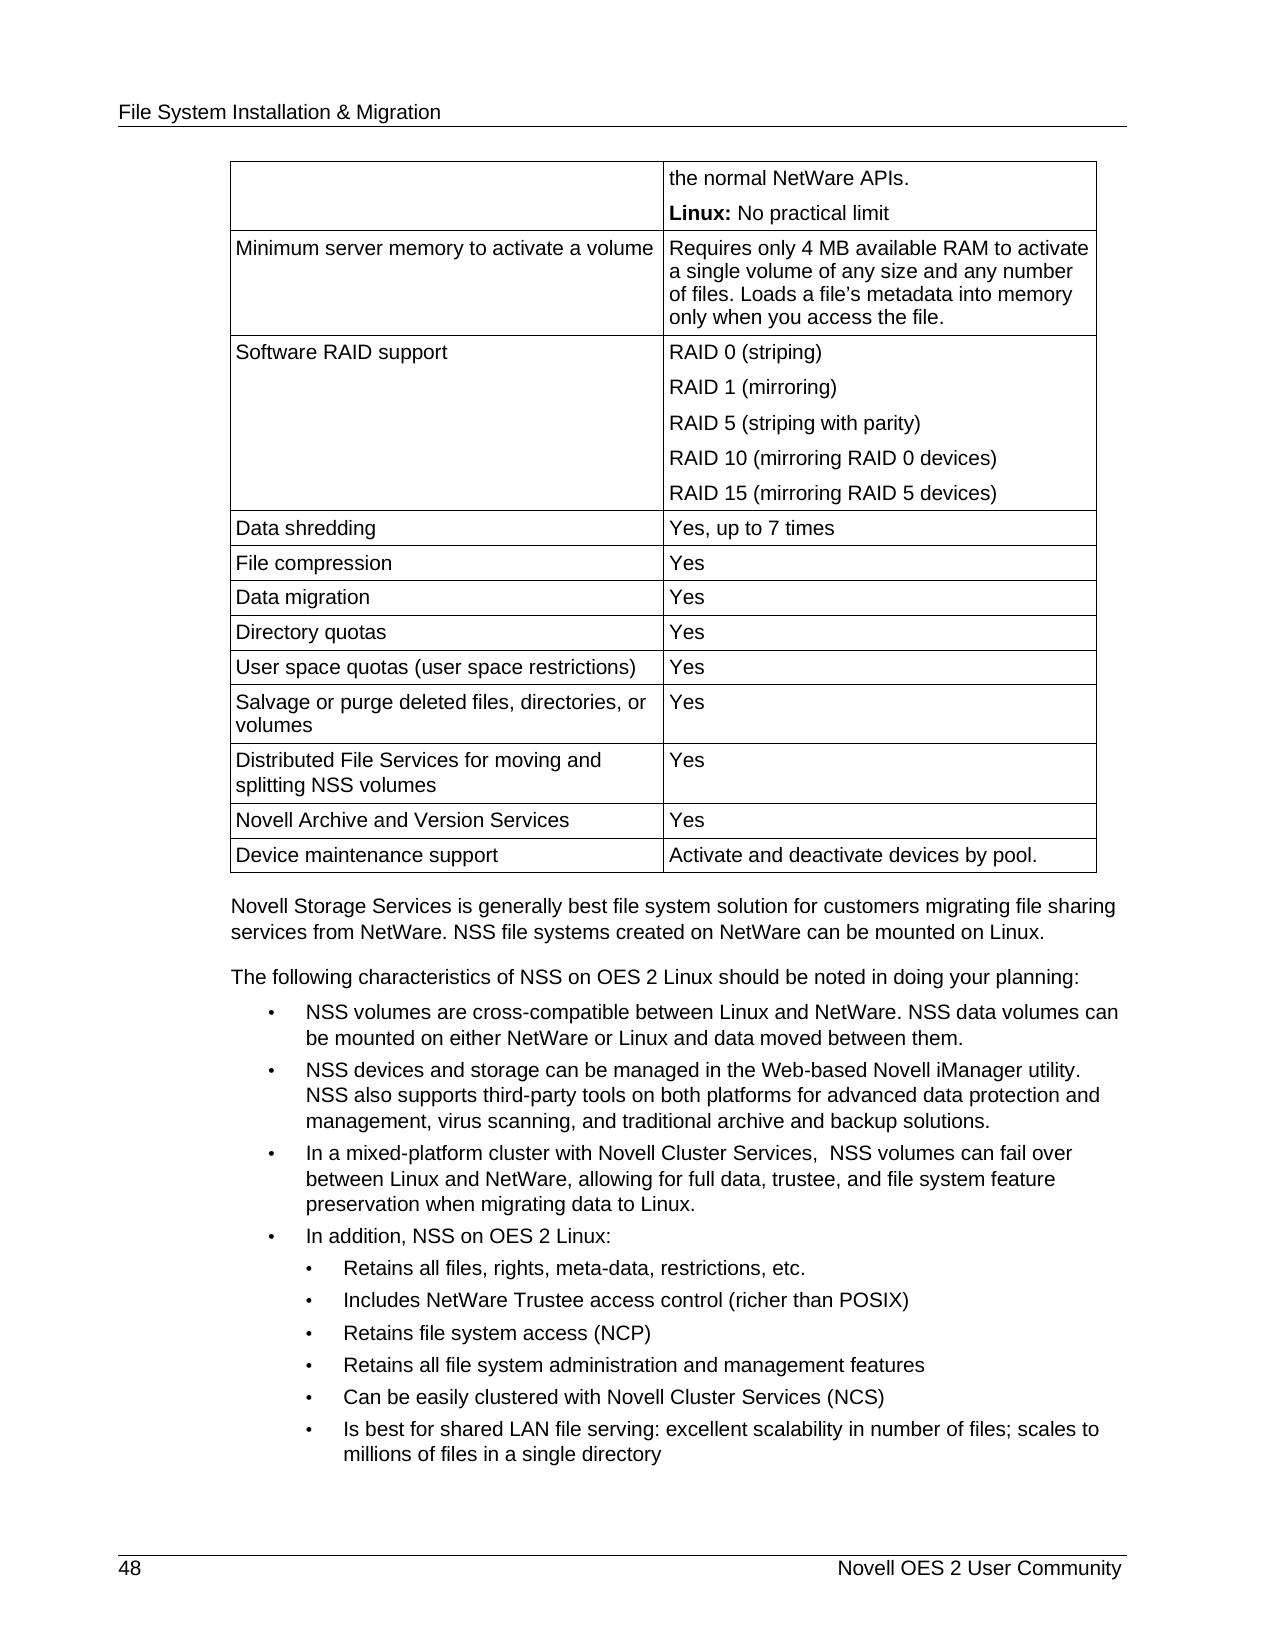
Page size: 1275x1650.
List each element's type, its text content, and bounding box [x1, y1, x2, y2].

list Retains file system access (NCP) [306, 1321, 1127, 1344]
table_cell Yes [664, 685, 1096, 743]
table_cell Yes [664, 546, 1096, 580]
table_cell the normal NetWare APIs. Linux: No practical limit [664, 162, 1096, 230]
table_cell Yes [664, 804, 1096, 838]
table_cell Software RAID support [231, 336, 663, 510]
table_cell Requires only 4 MB available RAM to activate a single volume of any size and any number of files. Loads a file’s metadata into memory only when you access the file. [664, 231, 1096, 335]
table_cell RAID 0 (striping) RAID 1 (mirroring) RAID 5 (striping with parity) RAID 10 (mirroring RAID 0 devices) RAID 15 (mirroring RAID 5 devices) [664, 336, 1096, 510]
table_cell [231, 162, 663, 230]
table_cell Yes, up to 7 times [664, 511, 1096, 545]
text The following characteristics of NSS on OES 2 Linux should be noted in doing your planning: [231, 966, 1127, 989]
table_cell Device maintenance support [231, 839, 663, 872]
table_cell Distributed File Services for moving and splitting NSS volumes [231, 744, 663, 803]
list Can be easily clustered with Novell Cluster Services (NCS) [306, 1385, 1127, 1408]
table_cell File compression [231, 546, 663, 580]
table_cell Yes [664, 744, 1096, 803]
list Is best for shared LAN file serving: excellent scalability in number of files; scales to millions of files in a single directory [306, 1417, 1127, 1466]
table_cell Data shredding [231, 511, 663, 545]
table_cell Minimum server memory to activate a volume [231, 231, 663, 335]
list NSS volumes are cross-compatible between Linux and NetWare. NSS data volumes can be mounted on either NetWare or Linux and data moved between them. [268, 1001, 1127, 1050]
table_cell Salvage or purge deleted files, directories, or volumes [231, 685, 663, 743]
list In addition, NSS on OES 2 Linux: [268, 1225, 1127, 1248]
table_cell Novell Archive and Version Services [231, 804, 663, 838]
list Retains all file system administration and management features [306, 1353, 1127, 1376]
table_cell Directory quotas [231, 616, 663, 650]
list Includes NetWare Trustee access control (richer than POSIX) [306, 1289, 1127, 1312]
list NSS devices and storage can be managed in the Web-based Novell iManager utility. NSS also supports third-party tools on both platforms for advanced data protection and management, virus scanning, and traditional archive and backup solutions. [268, 1059, 1127, 1133]
table_cell Yes [664, 651, 1096, 684]
table_cell Data migration [231, 581, 663, 615]
list Retains all files, rights, meta-data, restrictions, etc. [306, 1257, 1127, 1280]
list In a mixed-platform cluster with Novell Cluster Services, NSS volumes can fail over between Linux and NetWare, allowing for full data, trustee, and file system feature preservation when migrating data to Linux. [268, 1142, 1127, 1216]
table_cell Yes [664, 616, 1096, 650]
text Novell Storage Services is generally best file system solution for customers migrating file sharing services from NetWare. NSS file systems created on NetWare can be mounted on Linux. [231, 895, 1127, 944]
table_cell Yes [664, 581, 1096, 615]
table_cell Activate and deactivate devices by pool. [664, 839, 1096, 872]
table_cell User space quotas (user space restrictions) [231, 651, 663, 684]
